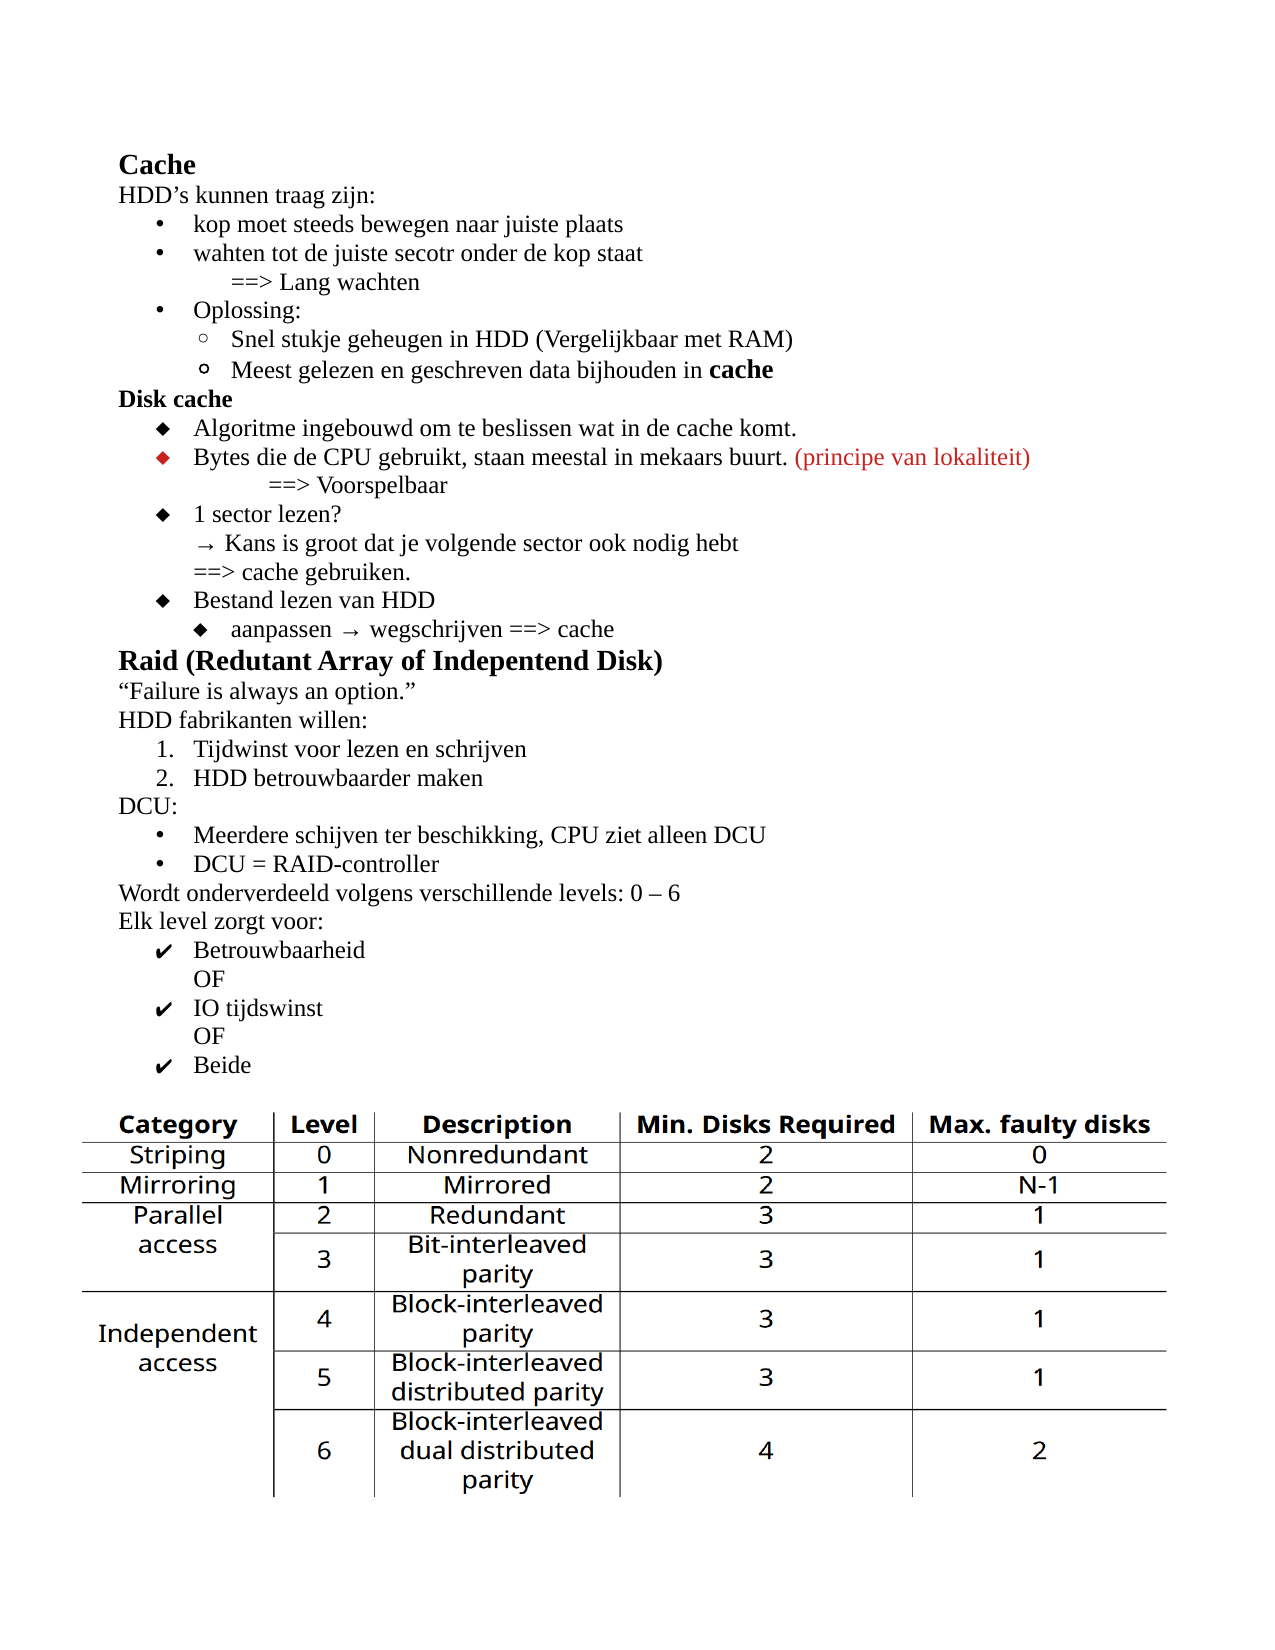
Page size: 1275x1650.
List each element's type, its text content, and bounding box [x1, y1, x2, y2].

list Bytes die de CPU gebruikt, staan meestal in mekaars buurt. (principe van lokaliteit) [156, 442, 1157, 470]
list ==> Lang wachten [193, 267, 1157, 295]
list Algoritme ingebouwd om te beslissen wat in de cache komt. [156, 413, 1157, 442]
list ==> Voorspelbaar [231, 470, 1157, 499]
list 1 sector lezen? [156, 499, 1157, 528]
list aanpassen → wegschrijven ==> cache [193, 614, 1157, 643]
list wahten tot de juiste secotr onder de kop staat [156, 238, 1157, 267]
list Snel stukje geheugen in HDD (Vergelijkbaar met RAM) [193, 324, 1157, 353]
list IO tijdswinst OF [156, 993, 1157, 1050]
list Betrouwbaarheid OF [156, 935, 1157, 993]
list Tijdwinst voor lezen en schrijven [156, 734, 1157, 763]
text “Failure is always an option.” [118, 676, 1157, 705]
list Beide [156, 1050, 1157, 1079]
text Elk level zorgt voor: [118, 906, 1157, 935]
list HDD betrouwbaarder maken [156, 763, 1157, 791]
list DCU = RAID-controller [156, 849, 1157, 878]
text Wordt onderverdeeld volgens verschillende levels: 0 – 6 [118, 878, 1157, 906]
text DCU: [118, 791, 1157, 820]
picture [52, 1096, 1205, 1502]
text HDD fabrikanten willen: [118, 705, 1157, 734]
list Meest gelezen en geschreven data bijhouden in cache [193, 353, 1157, 384]
text Raid (Redutant Array of Indepentend Disk) [118, 643, 1157, 676]
list Bestand lezen van HDD [156, 585, 1157, 614]
text Cache [118, 147, 1157, 180]
list Meerdere schijven ter beschikking, CPU ziet alleen DCU [156, 820, 1157, 849]
list ==> cache gebruiken. [156, 557, 1157, 585]
text HDD’s kunnen traag zijn: [118, 180, 1157, 209]
list → Kans is groot dat je volgende sector ook nodig hebt [156, 528, 1157, 557]
text Disk cache [118, 384, 1157, 413]
list Oplossing: [156, 295, 1157, 324]
list kop moet steeds bewegen naar juiste plaats [156, 209, 1157, 238]
